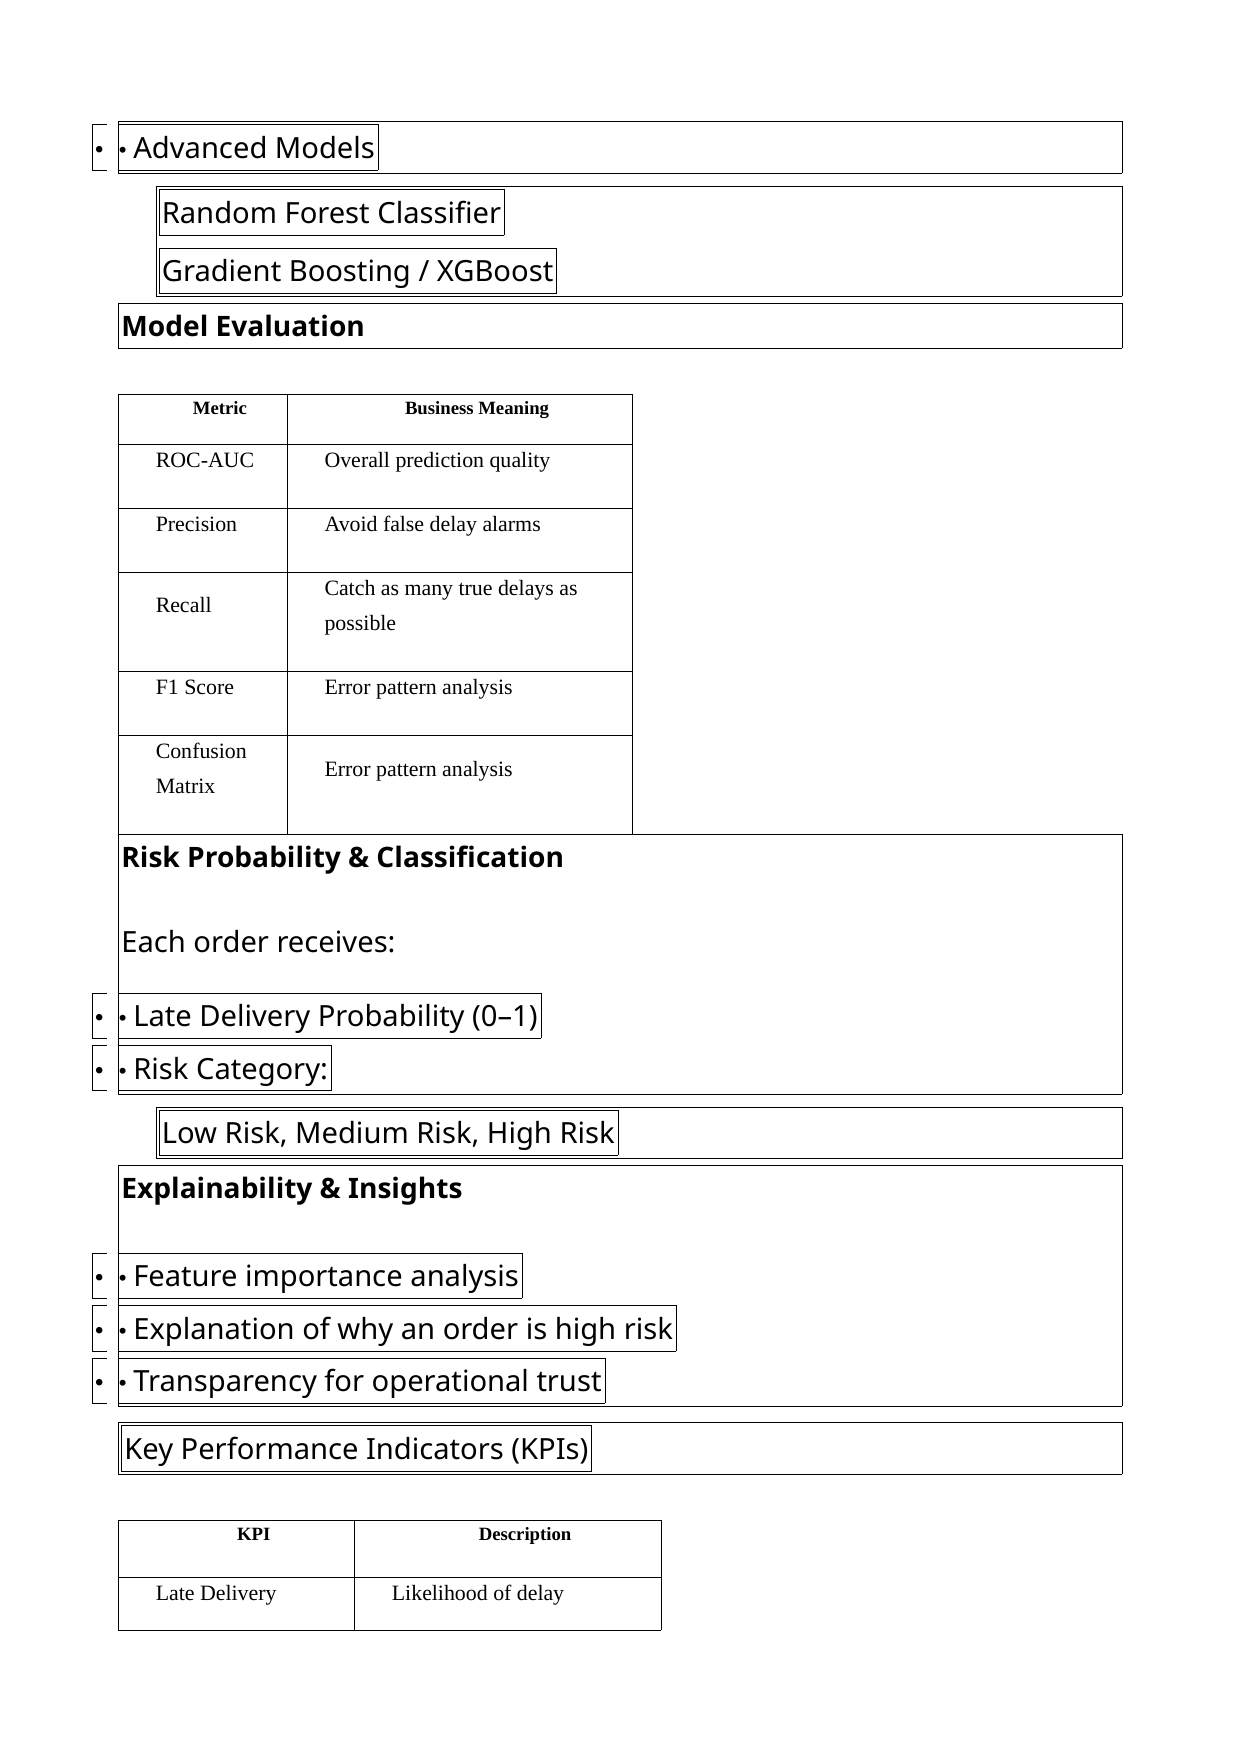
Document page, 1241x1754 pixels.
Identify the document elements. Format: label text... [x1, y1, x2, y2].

table_cell ROC-AUC [119, 445, 287, 508]
list • Explanation of why an order is high risk [119, 1302, 1122, 1351]
subtitle Model Evaluation [119, 304, 1122, 348]
table_cell Late Delivery [119, 1578, 354, 1630]
table_cell Error pattern analysis [288, 672, 632, 735]
subtitle Key Performance Indicators (KPIs) [119, 1423, 1122, 1474]
list • Feature importance analysis [119, 1249, 1122, 1298]
list Gradient Boosting / XGBoost [157, 245, 1122, 296]
table_header KPI [119, 1521, 354, 1577]
table_cell F1 Score [119, 672, 287, 735]
table_cell Confusion Matrix [119, 736, 287, 834]
table_cell Error pattern analysis [288, 736, 632, 834]
table_cell Precision [119, 509, 287, 572]
table_cell Avoid false delay alarms [288, 509, 632, 572]
list Low Risk, Medium Risk, High Risk [157, 1108, 1122, 1158]
subtitle Explainability & Insights [119, 1166, 1122, 1207]
table_header Metric [119, 395, 287, 444]
list Random Forest Classifier [157, 187, 1122, 235]
subtitle Risk Probability & Classification [119, 835, 1122, 876]
table_cell Likelihood of delay [355, 1578, 661, 1630]
list • Late Delivery Probability (0–1) [119, 989, 1122, 1038]
list • Advanced Models [119, 122, 1122, 173]
list • Transparency for operational trust [119, 1354, 1122, 1406]
table_cell Recall [119, 573, 287, 671]
list • Risk Category: [119, 1042, 1122, 1094]
table_header Business Meaning [288, 395, 632, 444]
table_cell Catch as many true delays as possible [288, 573, 632, 671]
text Each order receives: [119, 919, 1122, 961]
table_header Description [355, 1521, 661, 1577]
table_cell Overall prediction quality [288, 445, 632, 508]
